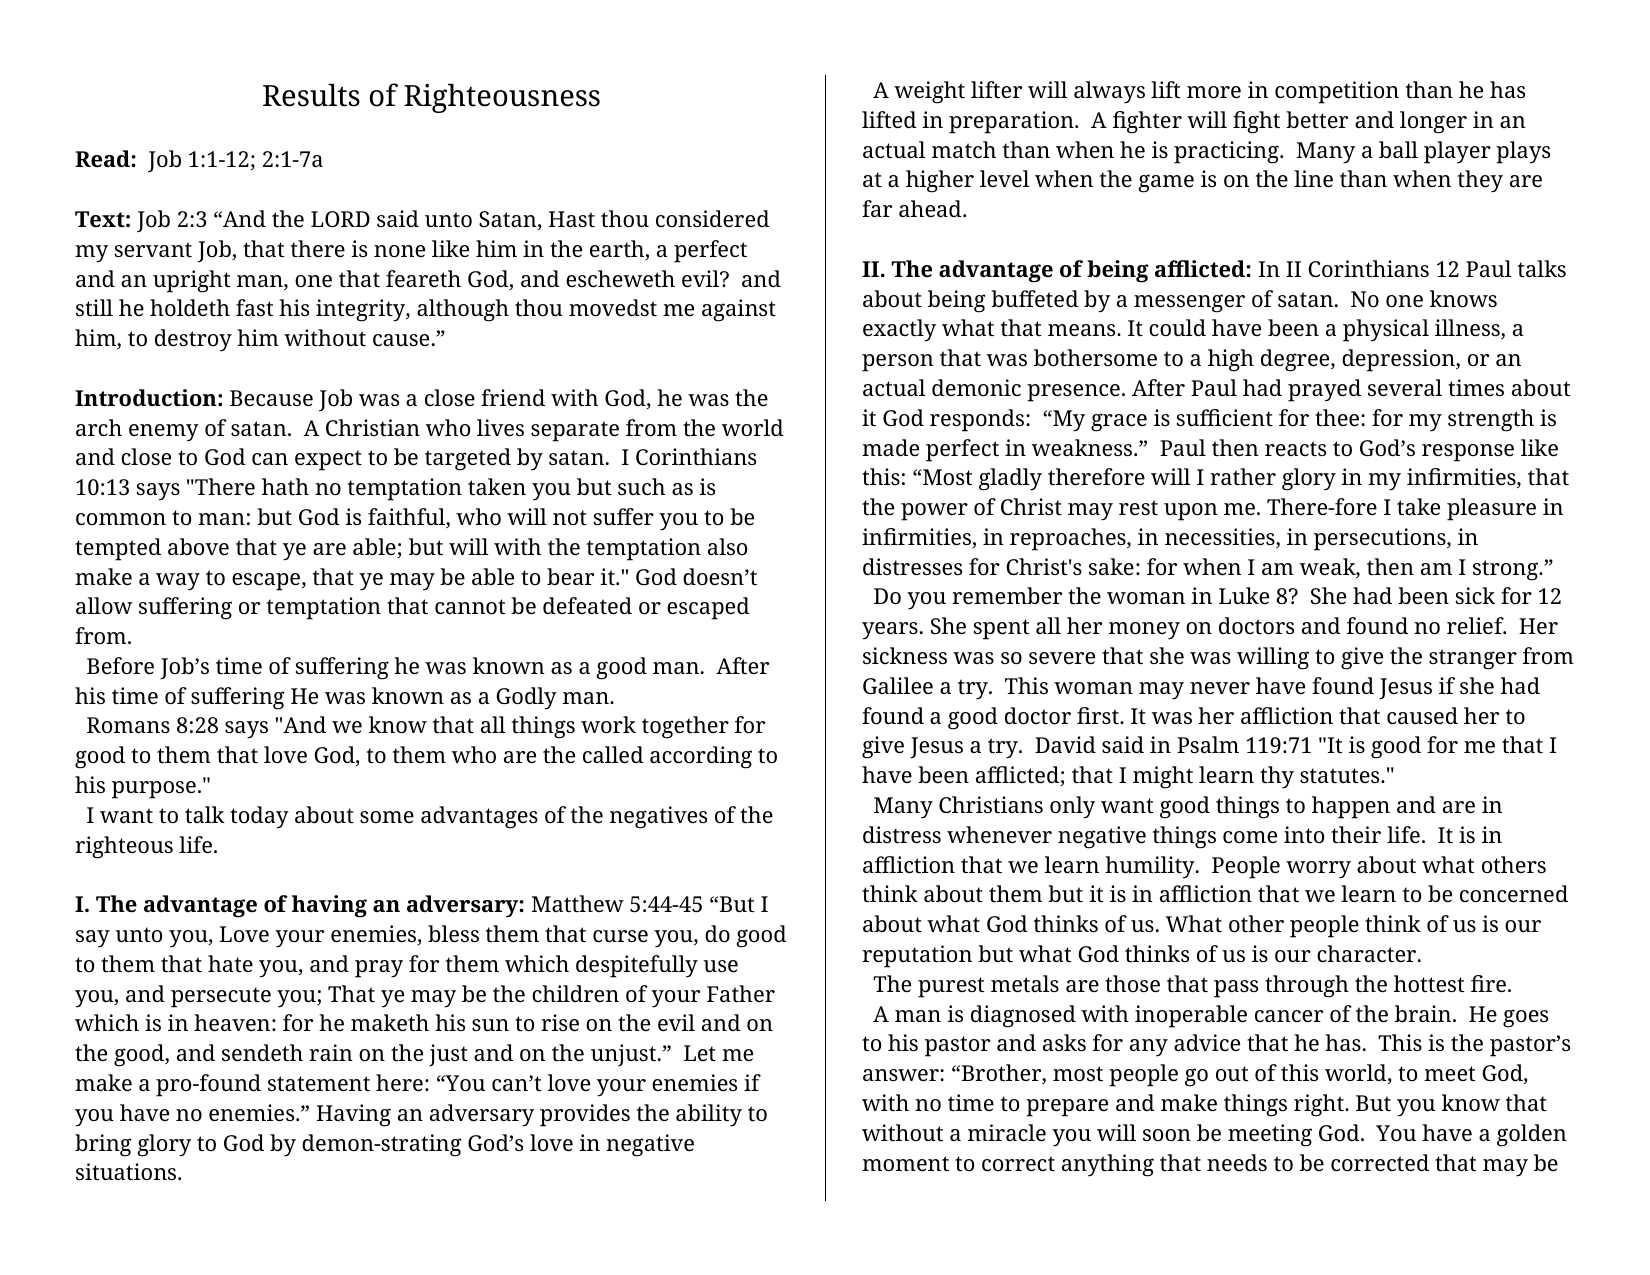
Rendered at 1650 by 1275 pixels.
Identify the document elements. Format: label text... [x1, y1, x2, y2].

text II. The advantage of being afflicted: In II Corinthians 12 Paul talks about being buffeted by a messenger of satan. No one knows exactly what that means. It could have been a physical illness, a person that was bothersome to a high degree, depression, or an actual demonic presence. After Paul had prayed several times about it God responds: “My grace is sufficient for thee: for my strength is made perfect in weakness.” Paul then reacts to God’s response like this: “Most gladly therefore will I rather glory in my infirmities, that the power of Christ may rest upon me. There-fore I take pleasure in infirmities, in reproaches, in necessities, in persecutions, in distresses for Christ's sake: for when I am weak, then am I strong.” [862, 254, 1575, 581]
title Results of Righteousness [75, 75, 788, 115]
text The purest metals are those that pass through the hottest fire. [862, 969, 1575, 998]
text I want to talk today about some advantages of the negatives of the righteous life. [75, 800, 788, 859]
text Text: Job 2:3 “And the LORD said unto Satan, Hast thou considered my servant Job, that there is none like him in the earth, a perfect and an upright man, one that feareth God, and escheweth evil? and still he holdeth fast his integrity, although thou movedst me against him, to destroy him without cause.” [75, 204, 788, 353]
text I. The advantage of having an adversary: Matthew 5:44-45 “But I say unto you, Love your enemies, bless them that curse you, do good to them that hate you, and pray for them which despitefully use you, and persecute you; That ye may be the children of your Father which is in heaven: for he maketh his sun to rise on the evil and on the good, and sendeth rain on the just and on the unjust.” Let me make a pro-found statement here: “You can’t love your enemies if you have no enemies.” Having an adversary provides the ability to bring glory to God by demon-strating God’s love in negative situations. [75, 889, 788, 1187]
text Many Christians only want good things to happen and are in distress whenever negative things come into their life. It is in affliction that we learn humility. People worry about what others think about them but it is in affliction that we learn to be concerned about what God thinks of us. What other people think of us is our reputation but what God thinks of us is our character. [862, 790, 1575, 969]
text Read: Job 1:1-12; 2:1-7a [75, 144, 788, 174]
text Do you remember the woman in Luke 8? She had been sick for 12 years. She spent all her money on doctors and found no relief. Her sickness was so severe that she was willing to give the stranger from Galilee a try. This woman may never have found Jesus if she had found a good doctor first. It was her affliction that caused her to give Jesus a try. David said in Psalm 119:71 "It is good for me that I have been afflicted; that I might learn thy statutes." [862, 581, 1575, 790]
text Romans 8:28 says "And we know that all things work together for good to them that love God, to them who are the called according to his purpose." [75, 711, 788, 800]
text A weight lifter will always lift more in competition than he has lifted in preparation. A fighter will fight better and longer in an actual match than when he is practicing. Many a ball player plays at a higher level when the game is on the line than when they are far ahead. [862, 75, 1575, 224]
text A man is diagnosed with inoperable cancer of the brain. He goes to his pastor and asks for any advice that he has. This is the pastor’s answer: “Brother, most people go out of this world, to meet God, with no time to prepare and make things right. But you know that without a miracle you will soon be meeting God. You have a golden moment to correct anything that needs to be corrected that may be [862, 998, 1575, 1177]
text Introduction: Because Job was a close friend with God, he was the arch enemy of satan. A Christian who lives separate from the world and close to God can expect to be targeted by satan. I Corinthians 10:13 says "There hath no temptation taken you but such as is common to man: but God is faithful, who will not suffer you to be tempted above that ye are able; but will with the temptation also make a way to escape, that ye may be able to bear it." God doesn’t allow suffering or temptation that cannot be defeated or escaped from. Before Job’s time of suffering he was known as a good man. After his time of suffering He was known as a Godly man. [75, 383, 788, 711]
